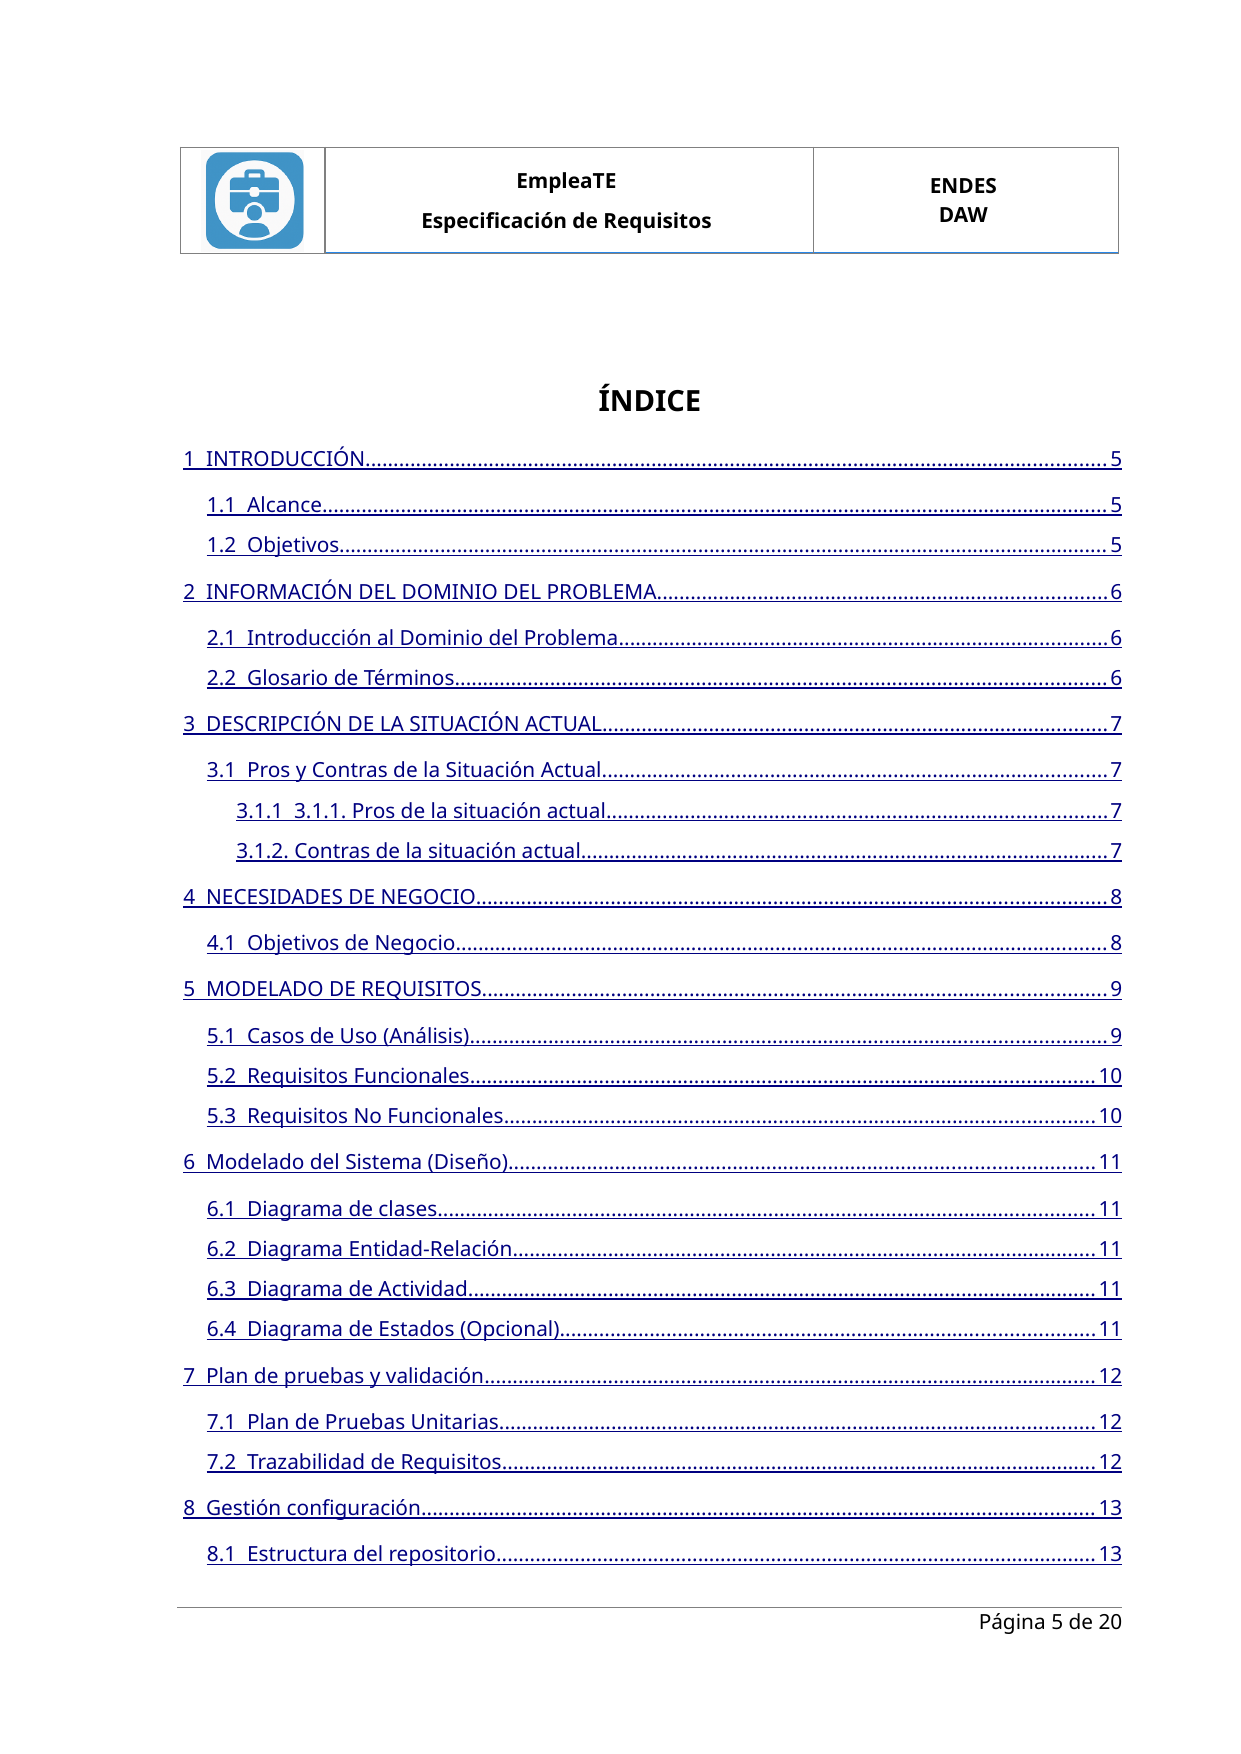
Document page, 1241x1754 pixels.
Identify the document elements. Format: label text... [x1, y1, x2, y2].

text 6.3 Diagrama de Actividad 11 [207, 1274, 1122, 1298]
text 1.2 Objetivos 5 [207, 531, 1122, 555]
text 1.1 Alcance 5 [207, 490, 1122, 514]
text 2.2 Glosario de Términos 6 [207, 663, 1122, 687]
picture [201, 150, 304, 252]
text 6.2 Diagrama Entidad-Relación 11 [207, 1234, 1122, 1258]
text 7 Plan de pruebas y validación 12 [183, 1361, 1122, 1385]
text 7.2 Trazabilidad de Requisitos 12 [207, 1447, 1122, 1471]
text 2.1 Introducción al Dominio del Problema 6 [207, 623, 1122, 647]
text 6.4 Diagrama de Estados (Opcional) 11 [207, 1314, 1122, 1339]
text 3.1 Pros y Contras de la Situación Actual 7 [207, 756, 1122, 780]
text 5.1 Casos de Uso (Análisis) 9 [207, 1021, 1122, 1045]
text 8 Gestión configuración 13 [183, 1493, 1122, 1517]
text 8.1 Estructura del repositorio 13 [207, 1539, 1122, 1564]
text 3.1.2. Contras de la situación actual 7 [236, 836, 1122, 860]
text 3 DESCRIPCIÓN DE LA SITUACIÓN ACTUAL 7 [183, 709, 1122, 733]
text 7.1 Plan de Pruebas Unitarias 12 [207, 1407, 1122, 1431]
text 5.3 Requisitos No Funcionales 10 [207, 1101, 1122, 1126]
text 3.1.1 3.1.1. Pros de la situación actual 7 [236, 796, 1122, 820]
text 4 NECESIDADES DE NEGOCIO 8 [183, 882, 1122, 906]
text 5.2 Requisitos Funcionales 10 [207, 1061, 1122, 1085]
text 4.1 Objetivos de Negocio 8 [207, 928, 1122, 953]
subtitle ÍNDICE [177, 380, 1122, 420]
text 5 MODELADO DE REQUISITOS 9 [183, 974, 1122, 999]
text 6 Modelado del Sistema (Diseño) 11 [183, 1147, 1122, 1172]
text 6.1 Diagrama de clases 11 [207, 1194, 1122, 1218]
text 1 INTRODUCCIÓN 5 [183, 444, 1122, 468]
text 2 INFORMACIÓN DEL DOMINIO DEL PROBLEMA 6 [183, 577, 1122, 601]
